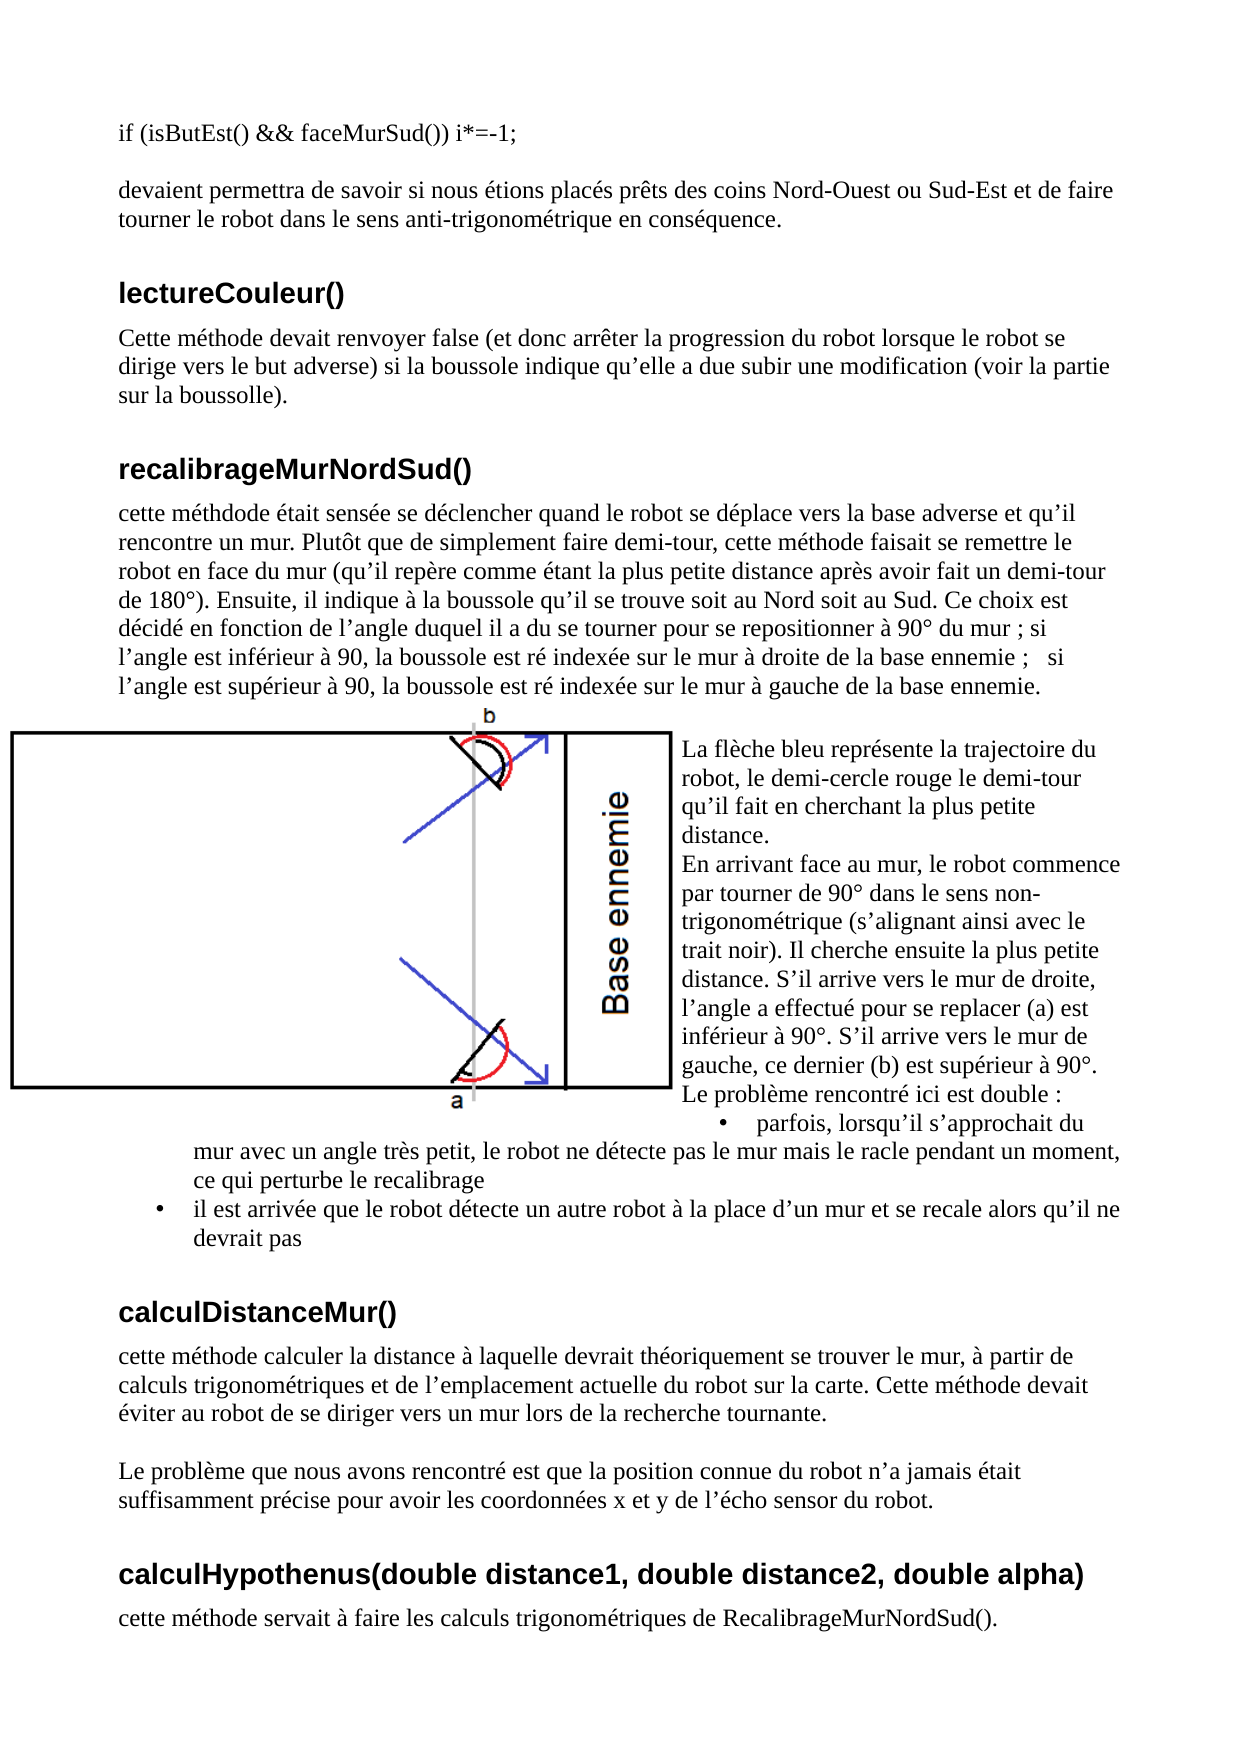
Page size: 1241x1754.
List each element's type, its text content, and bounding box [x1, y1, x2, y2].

text Le problème rencontré ici est double : [682, 1079, 1122, 1108]
subtitle recalibrageMurNordSud() [118, 452, 1122, 486]
list il est arrivée que le robot détecte un autre robot à la place d’un mur et se recale alors qu’il ne devrait pas [156, 1194, 1122, 1251]
picture [0, 708, 682, 1130]
text devaient permettra de savoir si nous étions placés prêts des coins Nord-Ouest ou Sud-Est et de faire tourner le robot dans le sens anti-trigonométrique en conséquence. [118, 176, 1122, 233]
subtitle calculDistanceMur() [118, 1295, 1122, 1328]
text if (isButEst() && faceMurSud()) i*=-1; [118, 118, 1122, 147]
text La flèche bleu représente la trajectoire du robot, le demi-cercle rouge le demi-tour qu’il fait en cherchant la plus petite distance. [682, 734, 1122, 849]
list parfois, lorsqu’il s’approchait du mur avec un angle très petit, le robot ne détecte pas le mur mais le racle pendant un moment, ce qui perturbe le recalibrage [156, 1108, 1122, 1194]
text En arrivant face au mur, le robot commence par tourner de 90° dans le sens non-trigonométrique (s’alignant ainsi avec le trait noir). Il cherche ensuite la plus petite distance. S’il arrive vers le mur de droite, l’angle a effectué pour se replacer (a) est inférieur à 90°. S’il arrive vers le mur de gauche, ce dernier (b) est supérieur à 90°. [682, 849, 1122, 1079]
text cette méthode calculer la distance à laquelle devrait théoriquement se trouver le mur, à partir de calculs trigonométriques et de l’emplacement actuelle du robot sur la carte. Cette méthode devait éviter au robot de se diriger vers un mur lors de la recherche tournante. [118, 1341, 1122, 1427]
text Cette méthode devait renvoyer false (et donc arrêter la progression du robot lorsque le robot se dirige vers le but adverse) si la boussole indique qu’elle a due subir une modification (voir la partie sur la boussolle). [118, 323, 1122, 409]
subtitle lectureCouleur() [118, 276, 1122, 310]
text cette méthdode était sensée se déclencher quand le robot se déplace vers la base adverse et qu’il rencontre un mur. Plutôt que de simplement faire demi-tour, cette méthode faisait se remettre le robot en face du mur (qu’il repère comme étant la plus petite distance après avoir fait un demi-tour de 180°). Ensuite, il indique à la boussole qu’il se trouve soit au Nord soit au Sud. Ce choix est décidé en fonction de l’angle duquel il a du se tourner pour se repositionner à 90° du mur ; si l’angle est inférieur à 90, la boussole est ré indexée sur le mur à droite de la base ennemie ; si l’angle est supérieur à 90, la boussole est ré indexée sur le mur à gauche de la base ennemie. [118, 498, 1122, 700]
text Le problème que nous avons rencontré est que la position connue du robot n’a jamais était suffisamment précise pour avoir les coordonnées x et y de l’écho sensor du robot. [118, 1456, 1122, 1513]
subtitle calculHypothenus(double distance1, double distance2, double alpha) [118, 1557, 1122, 1591]
text cette méthode servait à faire les calculs trigonométriques de RecalibrageMurNordSud(). [118, 1603, 1122, 1632]
